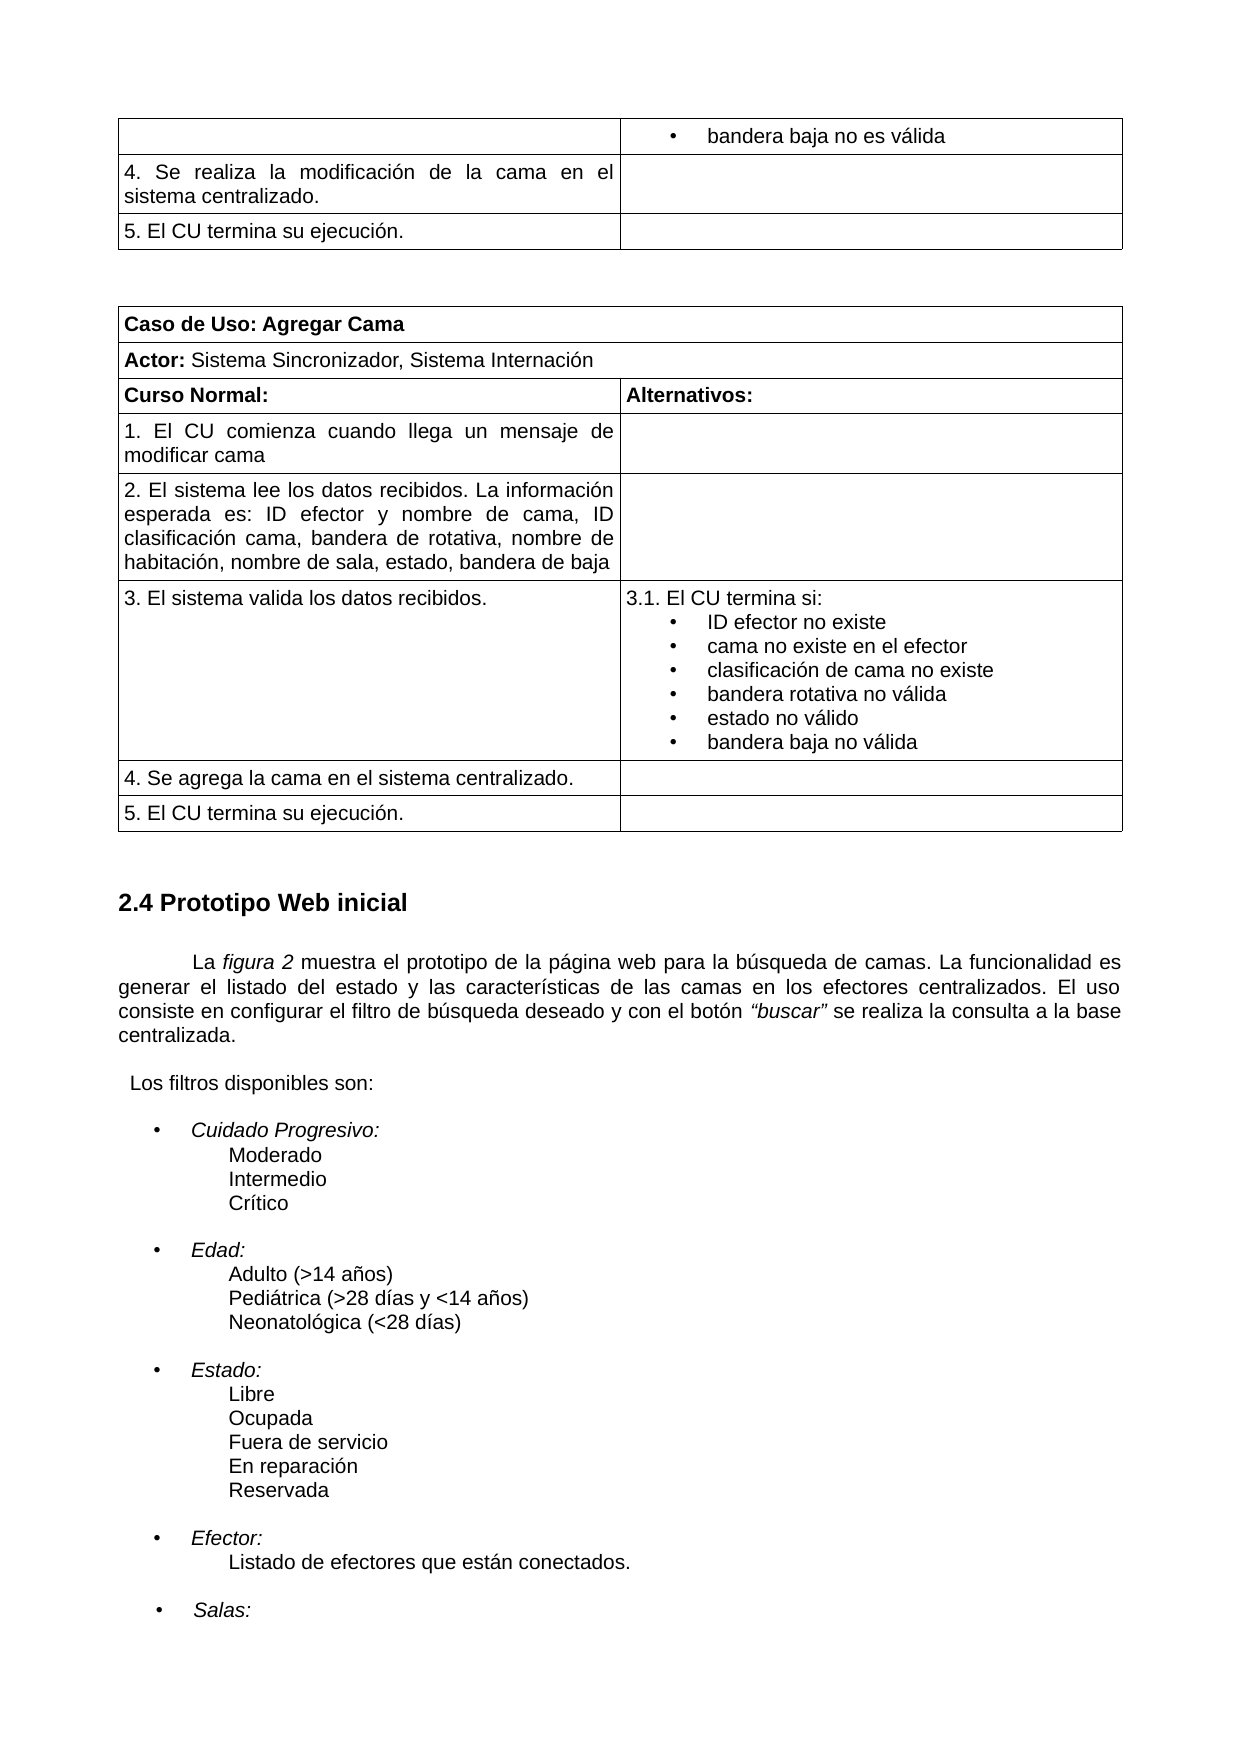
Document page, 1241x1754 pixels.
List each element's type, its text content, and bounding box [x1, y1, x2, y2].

table_header Caso de Uso: Agregar Cama [119, 307, 1122, 342]
table_cell [621, 761, 1122, 795]
table_cell 1. El CU comienza cuando llega un mensaje de modificar cama [119, 414, 620, 472]
text Los filtros disponibles son: [118, 1070, 1122, 1094]
list Reservada [191, 1478, 1122, 1502]
table_cell [621, 474, 1122, 580]
list Fuera de servicio [191, 1430, 1122, 1454]
table_cell [119, 119, 620, 154]
list Salas: [156, 1598, 1122, 1622]
text La figura 2 muestra el prototipo de la página web para la búsqueda de camas. La funcionalidad es generar el listado del estado y las características de las camas en los efectores centralizados. El uso consiste en configurar el filtro de búsqueda deseado y con el botón “buscar” se realiza la consulta a la base centralizada. [118, 946, 1122, 1046]
list Edad: [153, 1238, 1122, 1262]
table_cell 4. Se realiza la modificación de la cama en el sistema centralizado. [119, 155, 620, 213]
list Crítico [191, 1190, 1122, 1214]
table_cell Alternativos: [621, 379, 1122, 413]
list Estado: [153, 1358, 1122, 1382]
list Pediátrica (>28 días y <14 años) [191, 1286, 1122, 1310]
table_cell 3.1. El CU termina si: ID efector no existe cama no existe en el efector clasificación de cama no existe bandera rotativa no válida estado no válido bandera baja no válida [621, 581, 1122, 760]
list Neonatológica (<28 días) [191, 1310, 1122, 1334]
table_cell 5. El CU termina su ejecución. [119, 214, 620, 249]
list Efector: [153, 1526, 1122, 1550]
list Adulto (>14 años) [191, 1262, 1122, 1286]
text 2.4 Prototipo Web inicial [118, 888, 1122, 917]
list Intermedio [191, 1166, 1122, 1190]
table_cell 2. El sistema lee los datos recibidos. La información esperada es: ID efector y nombre de cama, ID clasificación cama, bandera de rotativa, nombre de habitación, nombre de sala, estado, bandera de baja [119, 474, 620, 580]
table_cell 5. El CU termina su ejecución. [119, 796, 620, 831]
list Listado de efectores que están conectados. [191, 1550, 1122, 1574]
list Ocupada [191, 1406, 1122, 1430]
table_cell [621, 796, 1122, 831]
list Cuidado Progresivo: [153, 1118, 1122, 1142]
list Libre [191, 1382, 1122, 1406]
table_cell [621, 414, 1122, 472]
table_cell Curso Normal: [119, 379, 620, 413]
table_cell 3.1. El CU termina si: ID efector no existe cama no existe en el efector clasificación de cama no existe bandera rotativa no es válida estado no válido bandera baja no es válida [621, 119, 1122, 154]
table_cell [621, 214, 1122, 249]
table_cell 4. Se agrega la cama en el sistema centralizado. [119, 761, 620, 795]
table_cell 3. El sistema valida los datos recibidos. [119, 581, 620, 760]
table_cell [621, 155, 1122, 213]
list En reparación [191, 1454, 1122, 1478]
list Moderado [191, 1142, 1122, 1166]
table_cell Actor: Sistema Sincronizador, Sistema Internación [119, 343, 1122, 377]
